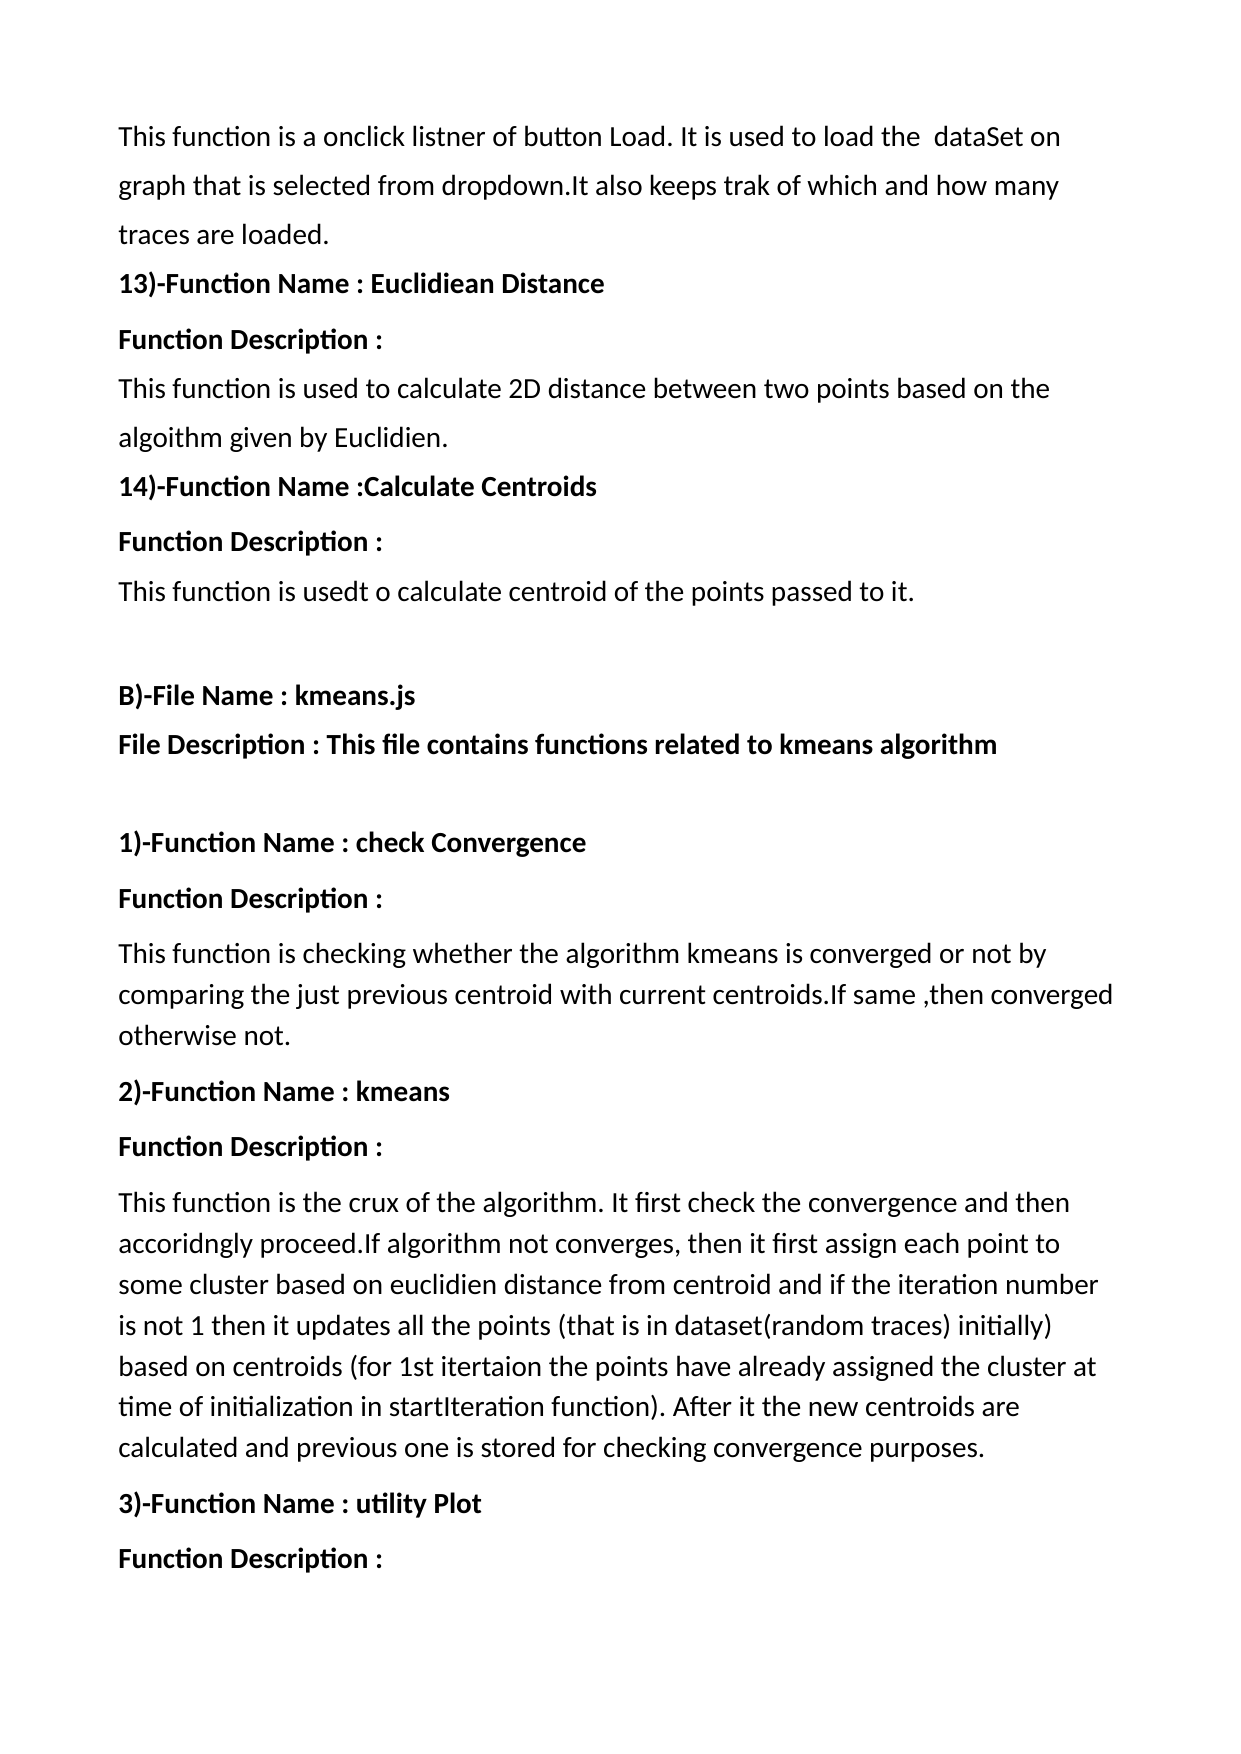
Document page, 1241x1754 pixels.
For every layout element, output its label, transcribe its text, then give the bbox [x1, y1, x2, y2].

text 13)-Function Name : Euclidiean Distance [118, 265, 1122, 301]
text This function is checking whether the algorithm kmeans is converged or not by comparing the just previous centroid with current centroids.If same ,then converged otherwise not. [118, 935, 1122, 1053]
text File Description : This file contains functions related to kmeans algorithm [118, 726, 1122, 762]
text B)-File Name : kmeans.js [118, 677, 1122, 713]
text Function Description : [118, 1541, 1122, 1576]
text Function Description : [118, 523, 1122, 559]
text 1)-Function Name : check Convergence [118, 824, 1122, 860]
text This function is usedt o calculate centroid of the points passed to it. [118, 573, 1122, 608]
text Function Description : [118, 321, 1122, 356]
text 2)-Function Name : kmeans [118, 1073, 1122, 1108]
text Function Description : [118, 1128, 1122, 1164]
text 14)-Function Name :Calculate Centroids [118, 468, 1122, 504]
text 3)-Function Name : utility Plot [118, 1485, 1122, 1521]
text This function is a onclick listner of button Load. It is used to load the dataSet on graph that is selected from dropdown.It also keeps trak of which and how many traces are loaded. [118, 118, 1122, 252]
text This function is used to calculate 2D distance between two points based on the algoithm given by Euclidien. [118, 370, 1122, 454]
text Function Description : [118, 880, 1122, 916]
text This function is the crux of the algorithm. It first check the convergence and then accoridngly proceed.If algorithm not converges, then it first assign each point to some cluster based on euclidien distance from centroid and if the iteration number is not 1 then it updates all the points (that is in dataset(random traces) initially) based on centroids (for 1st itertaion the points have already assigned the cluster at time of initialization in startIteration function). After it the new centroids are calculated and previous one is stored for checking convergence purposes. [118, 1184, 1122, 1465]
